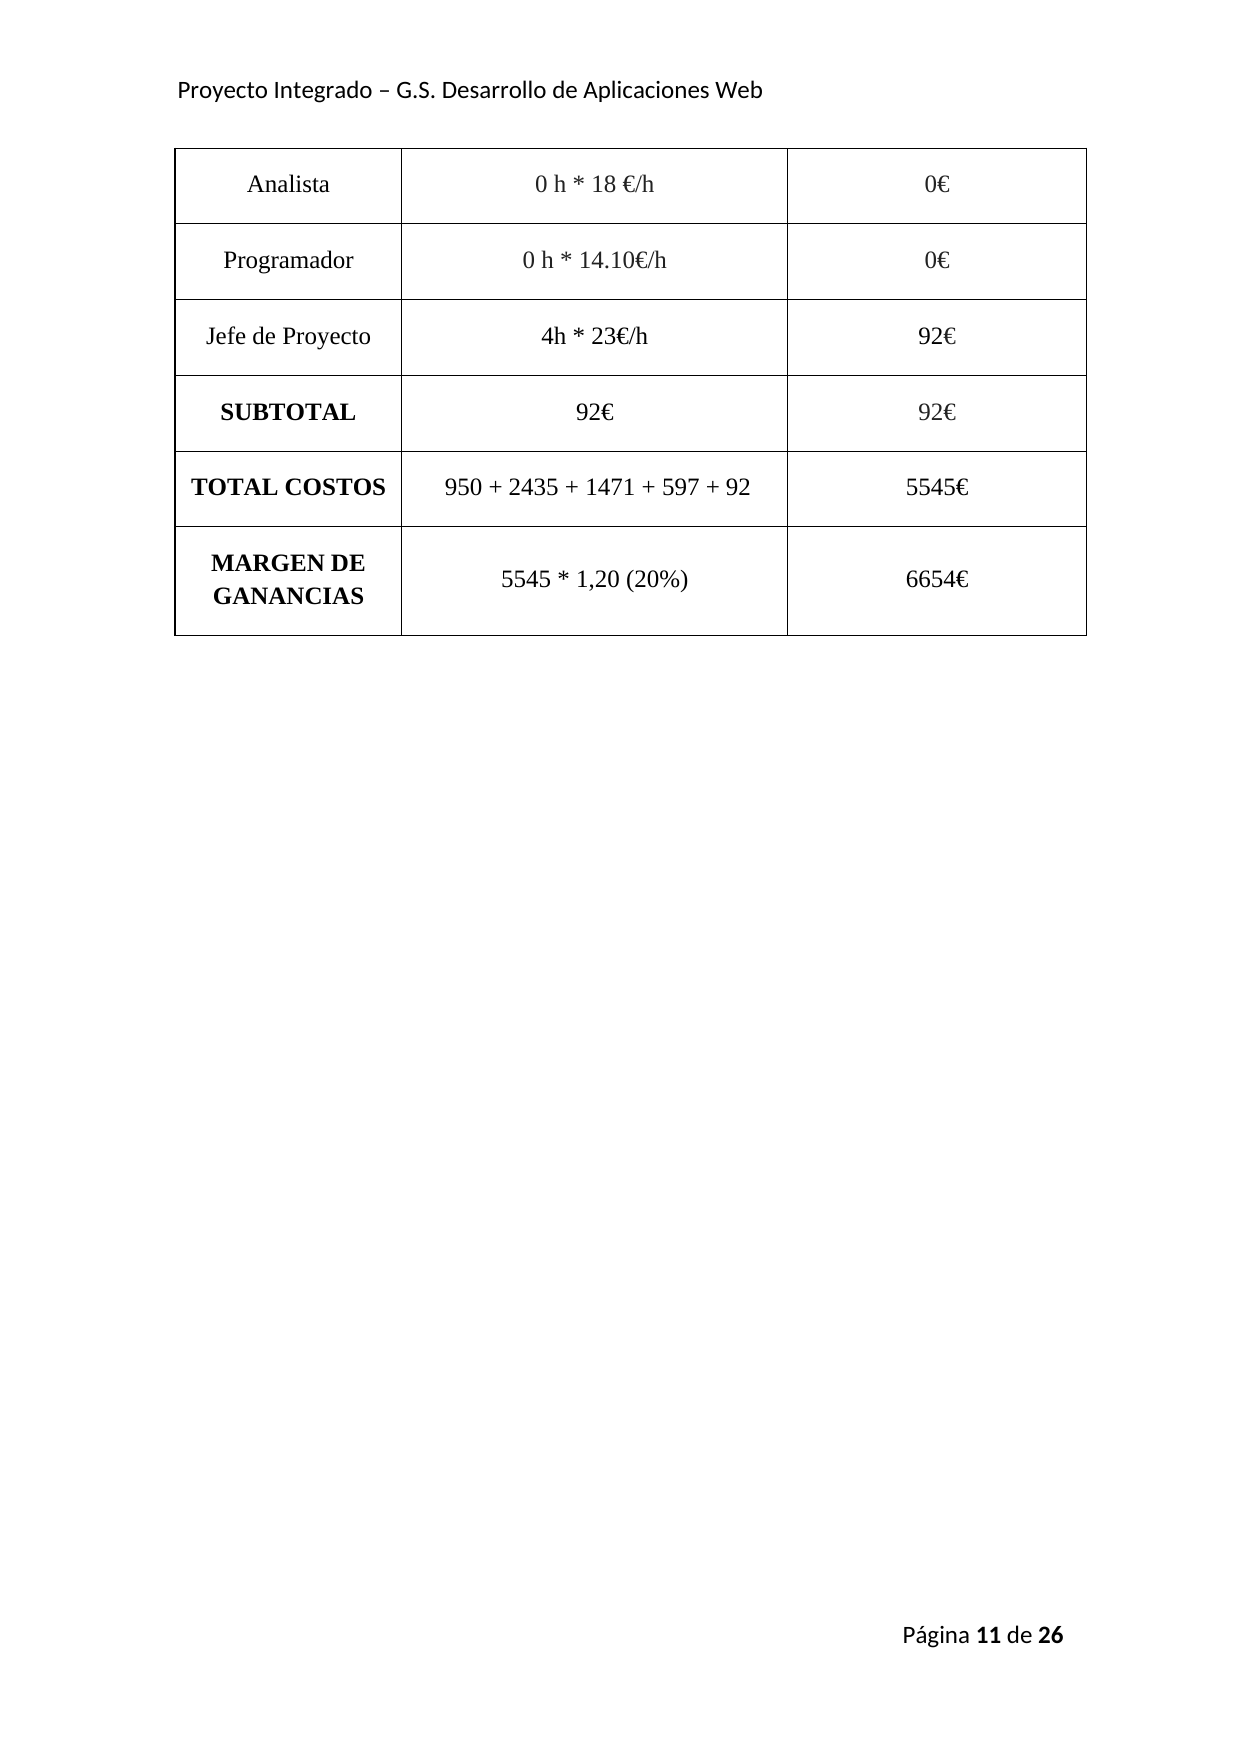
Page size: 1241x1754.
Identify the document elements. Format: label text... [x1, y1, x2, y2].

table_cell MARGEN DE GANANCIAS [176, 527, 401, 635]
table_cell 950 + 2435 + 1471 + 597 + 92 [402, 452, 787, 526]
table_cell 4h * 23€/h [402, 300, 787, 375]
table_cell Jefe de Proyecto [176, 300, 401, 375]
table_cell Analista [176, 149, 401, 223]
table_cell 0 h * 14.10€/h [402, 224, 787, 299]
table_cell 6654€ [788, 527, 1086, 635]
table_cell Programador [176, 224, 401, 299]
table_cell TOTAL COSTOS [176, 452, 401, 526]
table_cell 0€ [788, 149, 1086, 223]
table_cell 92€ [402, 376, 787, 451]
table_cell 5545 * 1,20 (20%) [402, 527, 787, 635]
table_cell 5545€ [788, 452, 1086, 526]
table_cell 92€ [788, 300, 1086, 375]
table_cell 0 h * 18 €/h [402, 149, 787, 223]
table_cell 0€ [788, 224, 1086, 299]
table_cell 92€ [788, 376, 1086, 451]
table_cell SUBTOTAL [176, 376, 401, 451]
